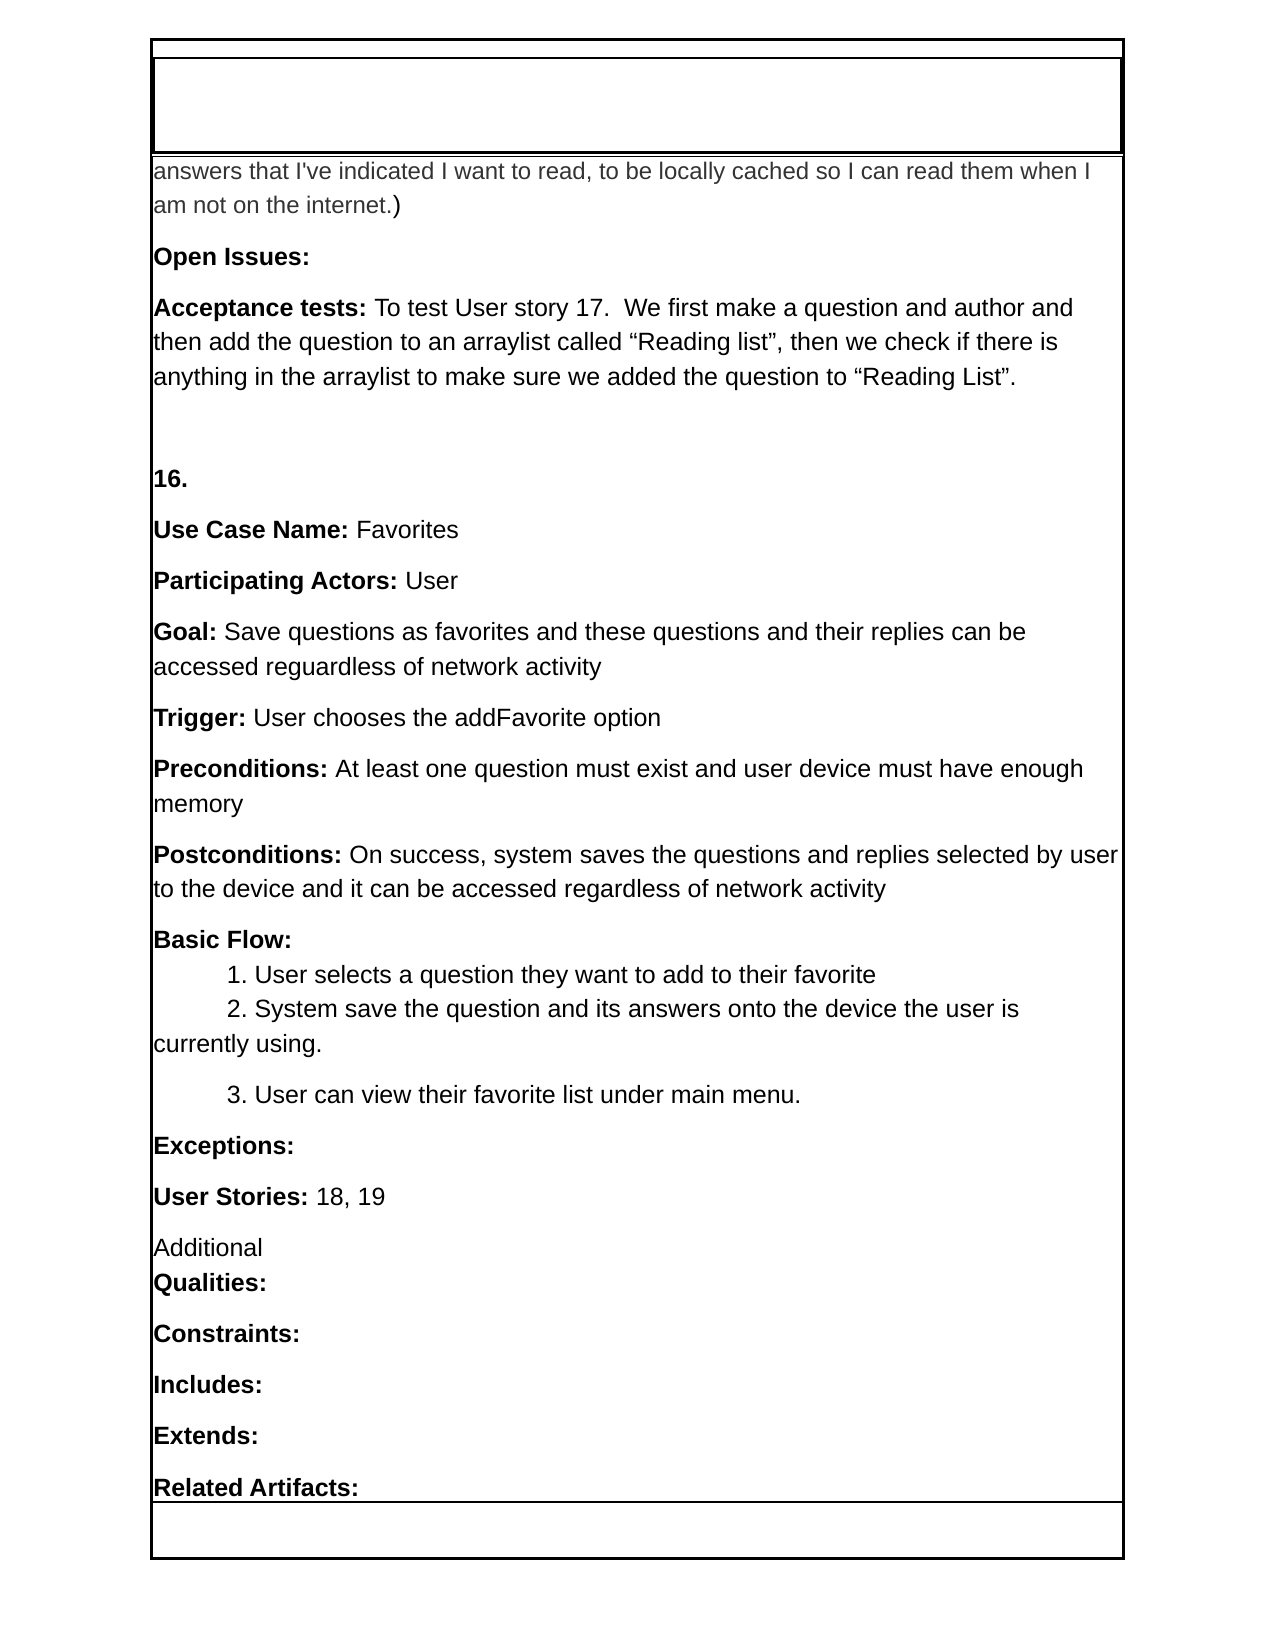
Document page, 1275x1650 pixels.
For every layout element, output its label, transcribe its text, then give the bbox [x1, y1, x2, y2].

text 3. User can view their favorite list under main menu. [153, 1078, 1122, 1109]
text Open Issues: [153, 240, 1122, 270]
text Exceptions: [153, 1129, 1122, 1160]
text User Stories: 18, 19 [153, 1181, 1122, 1211]
text Basic Flow: 1. User selects a question they want to add to their favorite 2. System save the question and its answers onto the device the user is currently using. [153, 924, 1122, 1058]
text Postconditions: On success, system saves the questions and replies selected by user to the device and it can be accessed regardless of network activity [153, 838, 1122, 903]
text Constraints: [153, 1317, 1122, 1348]
text Goal: Save questions as favorites and these questions and their replies can be accessed reguardless of network activity [153, 616, 1122, 681]
text Includes: [153, 1369, 1122, 1399]
text 16. [153, 462, 1122, 493]
text answers that I've indicated I want to read, to be locally cached so I can read them when I am not on the internet.) [153, 157, 1122, 219]
text Additional Qualities: [153, 1232, 1122, 1297]
text Trigger: User chooses the addFavorite option [153, 701, 1122, 732]
text Participating Actors: User [153, 565, 1122, 595]
text Preconditions: At least one question must exist and user device must have enough memory [153, 753, 1122, 817]
text Use Case Name: Favorites [153, 513, 1122, 544]
text Extends: [153, 1420, 1122, 1450]
text Acceptance tests: To test User story 17. We first make a question and author and then add the question to an arraylist called “Reading list”, then we check if there is anything in the arraylist to make sure we added the question to “Reading List”. [153, 291, 1122, 390]
text Related Artifacts: [153, 1471, 1122, 1501]
